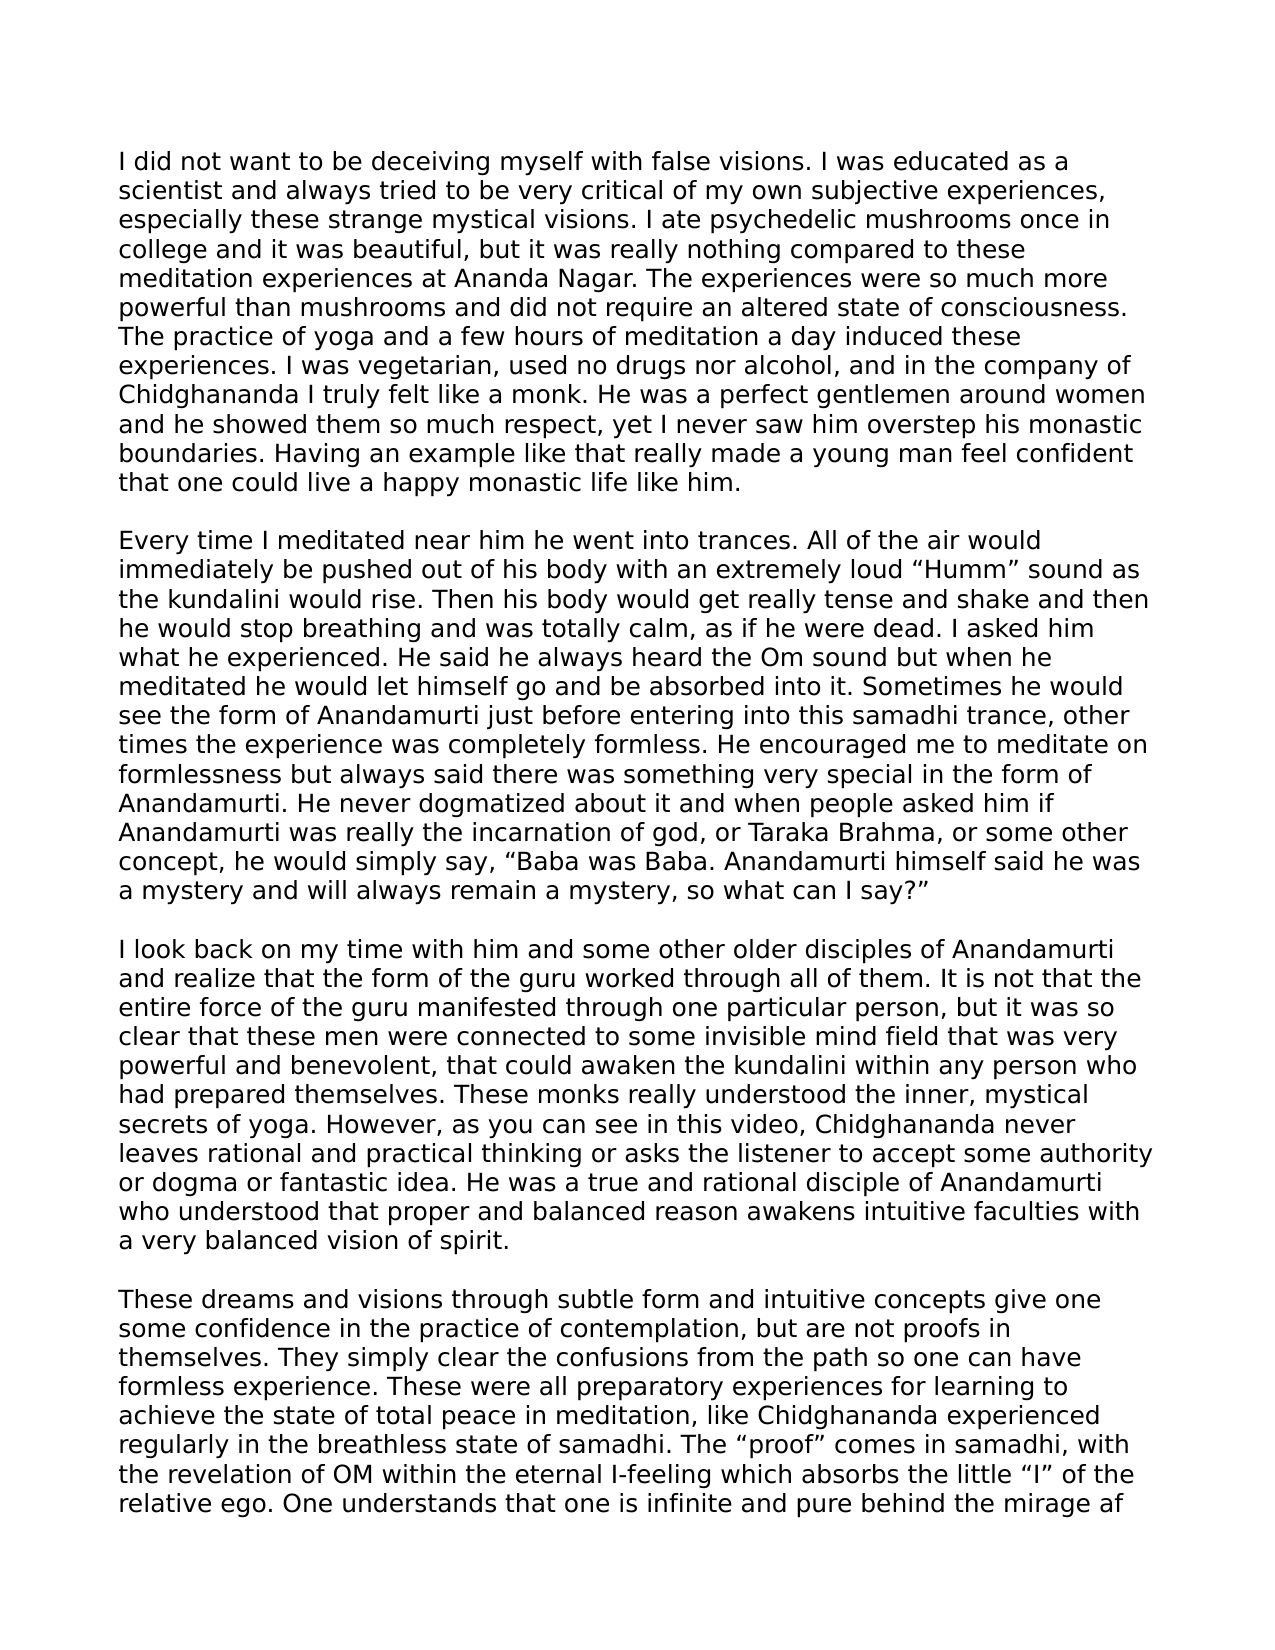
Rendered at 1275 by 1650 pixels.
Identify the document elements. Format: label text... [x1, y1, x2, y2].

text I did not want to be deceiving myself with false visions. I was educated as a scientist and always tried to be very critical of my own subjective experiences, especially these strange mystical visions. I ate psychedelic mushrooms once in college and it was beautiful, but it was really nothing compared to these meditation experiences at Ananda Nagar. The experiences were so much more powerful than mushrooms and did not require an altered state of consciousness. The practice of yoga and a few hours of meditation a day induced these experiences. I was vegetarian, used no drugs nor alcohol, and in the company of Chidghananda I truly felt like a monk. He was a perfect gentlemen around women and he showed them so much respect, yet I never saw him overstep his monastic boundaries. Having an example like that really made a young man feel confident that one could live a happy monastic life like him. Every time I meditated near him he went into trances. All of the air would immediately be pushed out of his body with an extremely loud “Humm” sound as the kundalini would rise. Then his body would get really tense and shake and then he would stop breathing and was totally calm, as if he were dead. I asked him what he experienced. He said he always heard the Om sound but when he meditated he would let himself go and be absorbed into it. Sometimes he would see the form of Anandamurti just before entering into this samadhi trance, other times the experience was completely formless. He encouraged me to meditate on formlessness but always said there was something very special in the form of Anandamurti. He never dogmatized about it and when people asked him if Anandamurti was really the incarnation of god, or Taraka Brahma, or some other concept, he would simply say, “Baba was Baba. Anandamurti himself said he was a mystery and will always remain a mystery, so what can I say?” I look back on my time with him and some other older disciples of Anandamurti and realize that the form of the guru worked through all of them. It is not that the entire force of the guru manifested through one particular person, but it was so clear that these men were connected to some invisible mind field that was very powerful and benevolent, that could awaken the kundalini within any person who had prepared themselves. These monks really understood the inner, mystical secrets of yoga. However, as you can see in this video, Chidghananda never leaves rational and practical thinking or asks the listener to accept some authority or dogma or fantastic idea. He was a true and rational disciple of Anandamurti who understood that proper and balanced reason awakens intuitive faculties with a very balanced vision of spirit. These dreams and visions through subtle form and intuitive concepts give one some confidence in the practice of contemplation, but are not proofs in themselves. They simply clear the confusions from the path so one can have formless experience. These were all preparatory experiences for learning to achieve the state of total peace in meditation, like Chidghananda experienced regularly in the breathless state of samadhi. The “proof” comes in samadhi, with the revelation of OM within the eternal I-feeling which absorbs the little “I” of the relative ego. One understands that one is infinite and pure behind the mirage af [118, 118, 1157, 1518]
